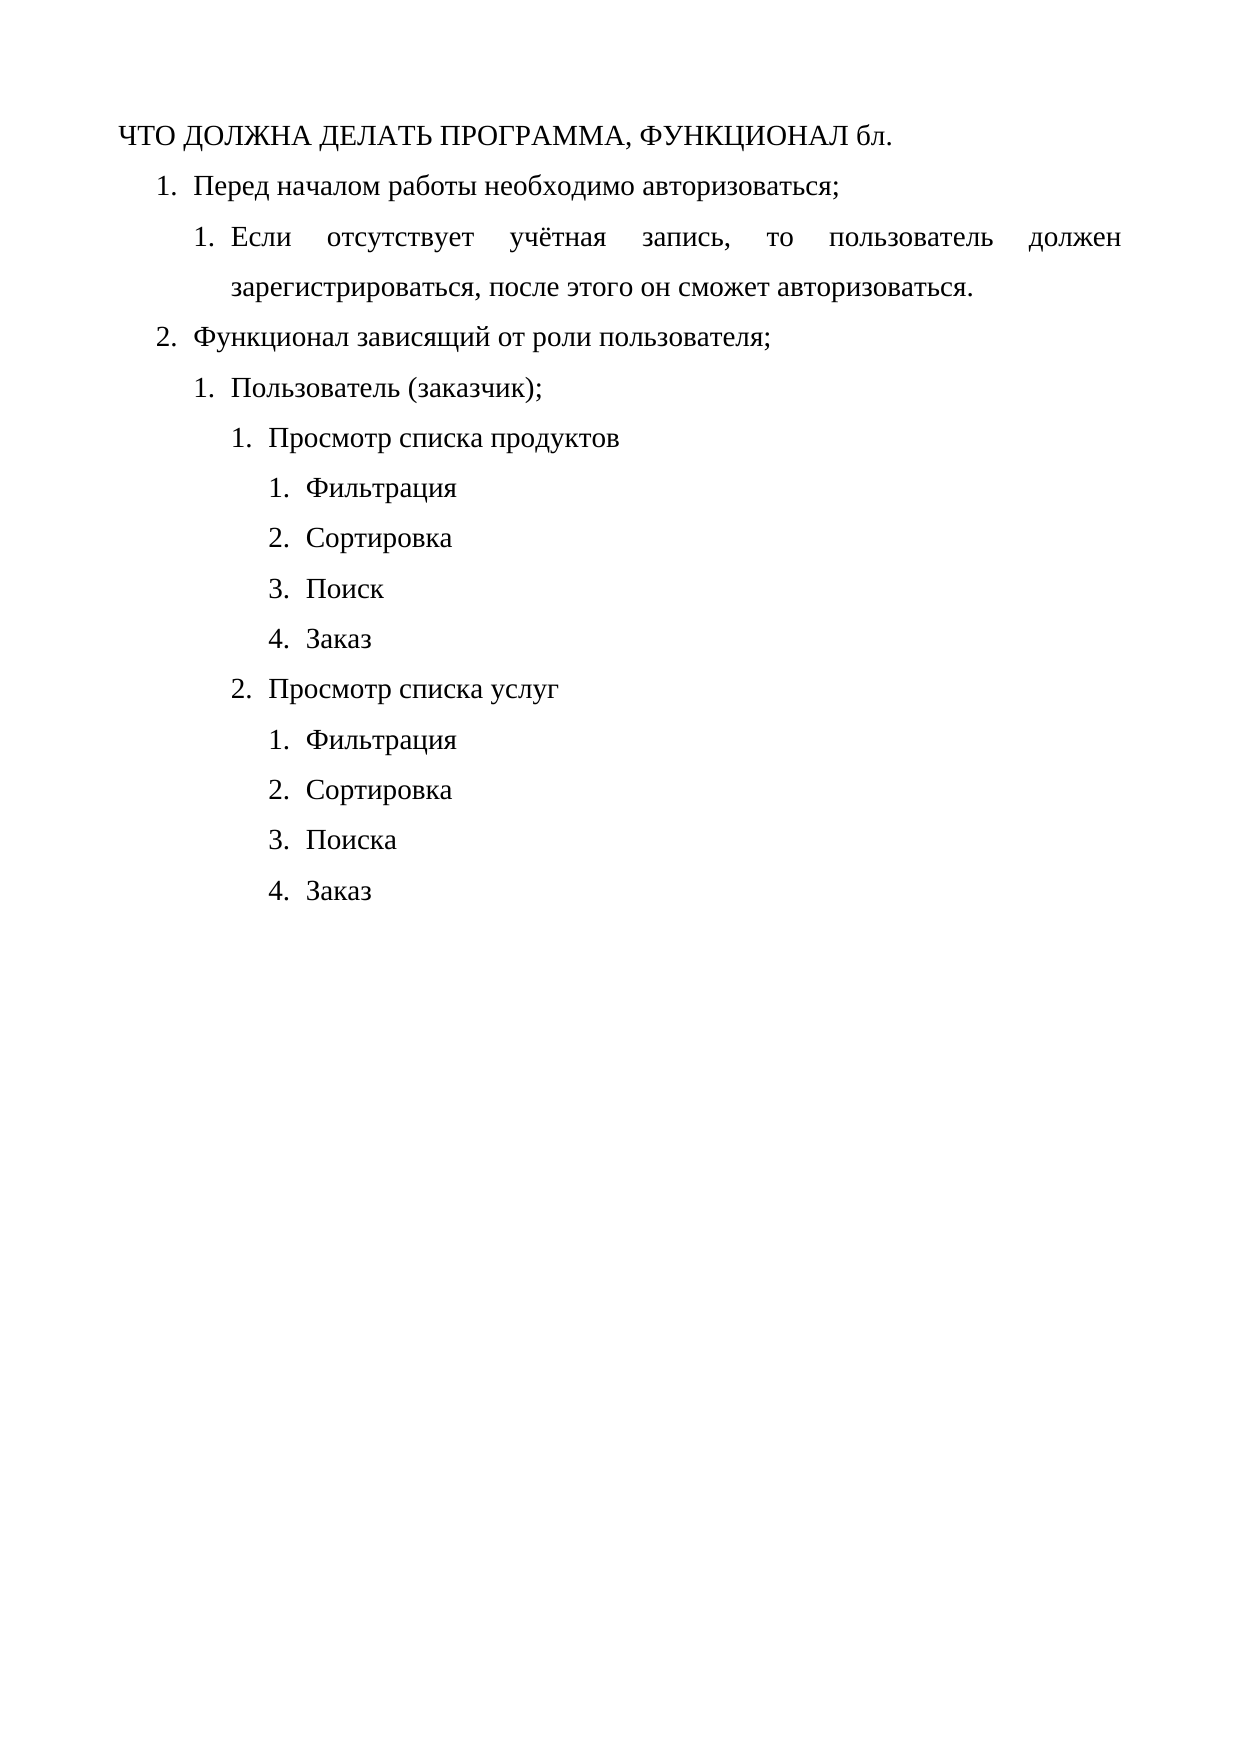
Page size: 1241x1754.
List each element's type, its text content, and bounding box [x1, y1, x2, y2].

list Если отсутствует учётная запись, то пользователь должен зарегистрироваться, после этого он сможет авторизоваться. [193, 219, 1122, 303]
list Заказ [268, 873, 1122, 906]
list Заказ [268, 621, 1122, 655]
list Пользователь (заказчик); [193, 370, 1122, 403]
text ЧТО ДОЛЖНА ДЕЛАТЬ ПРОГРАММА, ФУНКЦИОНАЛ бл. [118, 118, 1122, 152]
list Перед началом работы необходимо авторизоваться; [156, 168, 1122, 202]
list Поиска [268, 822, 1122, 856]
list Сортировка [268, 772, 1122, 806]
list Просмотр списка продуктов [231, 420, 1122, 453]
list Фильтрация [268, 722, 1122, 755]
list Сортировка [268, 521, 1122, 554]
list Фильтрация [268, 470, 1122, 504]
list Просмотр списка услуг [231, 672, 1122, 705]
list Поиск [268, 571, 1122, 604]
list Функционал зависящий от роли пользователя; [156, 319, 1122, 353]
